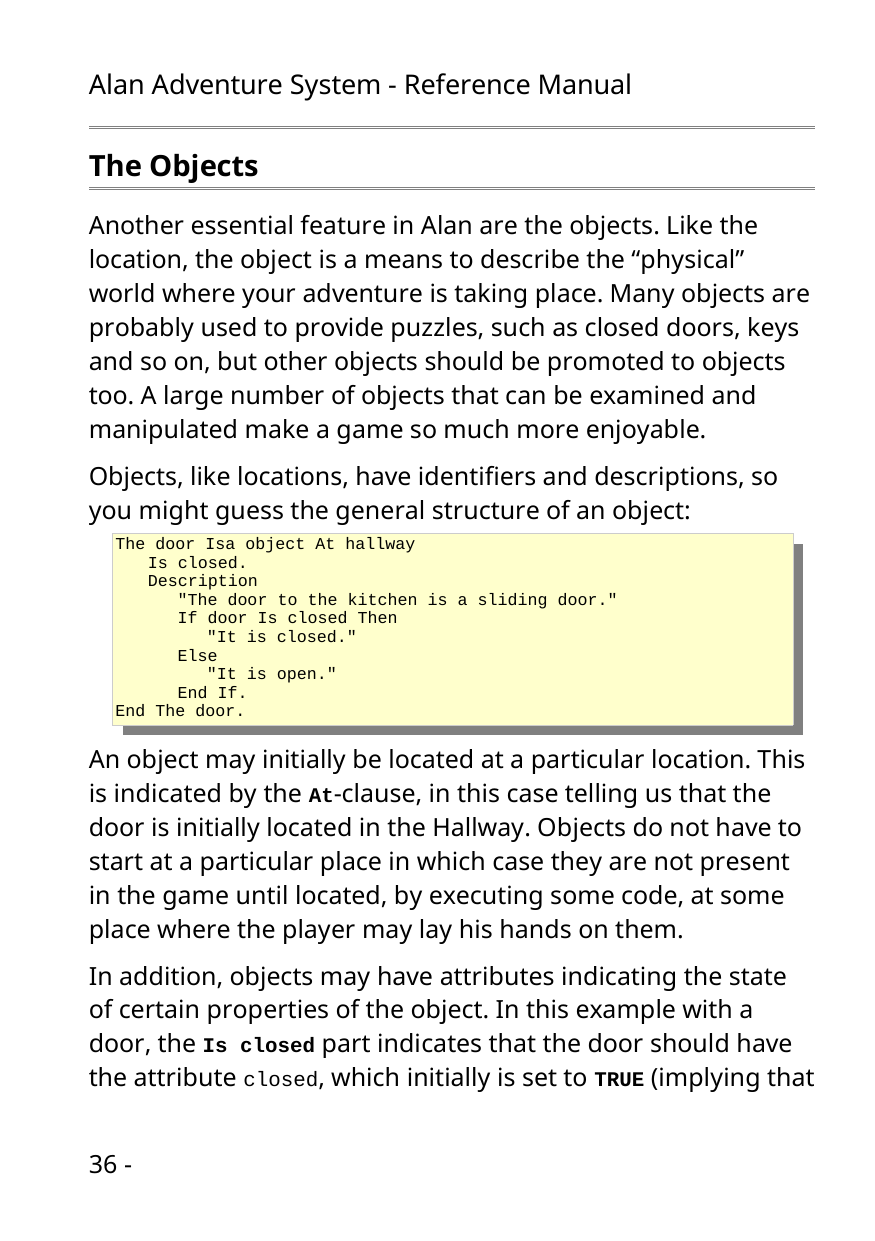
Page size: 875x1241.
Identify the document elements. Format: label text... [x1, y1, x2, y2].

text The door Isa object At hallway Is closed. Description "The door to the kitchen is a sliding door." If door Is closed Then "It is closed." Else "It is open." End If. End The door. [113, 534, 793, 725]
subtitle The Objects [88, 146, 815, 189]
text Objects, like locations, have identifiers and descriptions, so you might guess the general structure of an object: [88, 459, 815, 527]
text In addition, objects may have attributes indicating the state of certain prop­erties of the object. In this example with a door, the Is closed part indi­cates that the door should have the attribute closed, which initially is set to TRUE (implying that [88, 958, 815, 1094]
text Another essential feature in Alan are the objects. Like the location, the object is a means to describe the “physical” world where your adventure is taking place. Many objects are probably used to provide puzzles, such as closed doors, keys and so on, but other objects should be promoted to objects too. A large number of objects that can be examined and manipulated make a game so much more enjoyable. [88, 208, 815, 446]
text An object may initially be located at a particular location. This is indicated by the At-clause, in this case telling us that the door is initially located in the Hallway. Ob­jects do not have to start at a particular place in which case they are not present in the game until located, by executing some code, at some place where the player may lay his hands on them. [88, 742, 815, 946]
